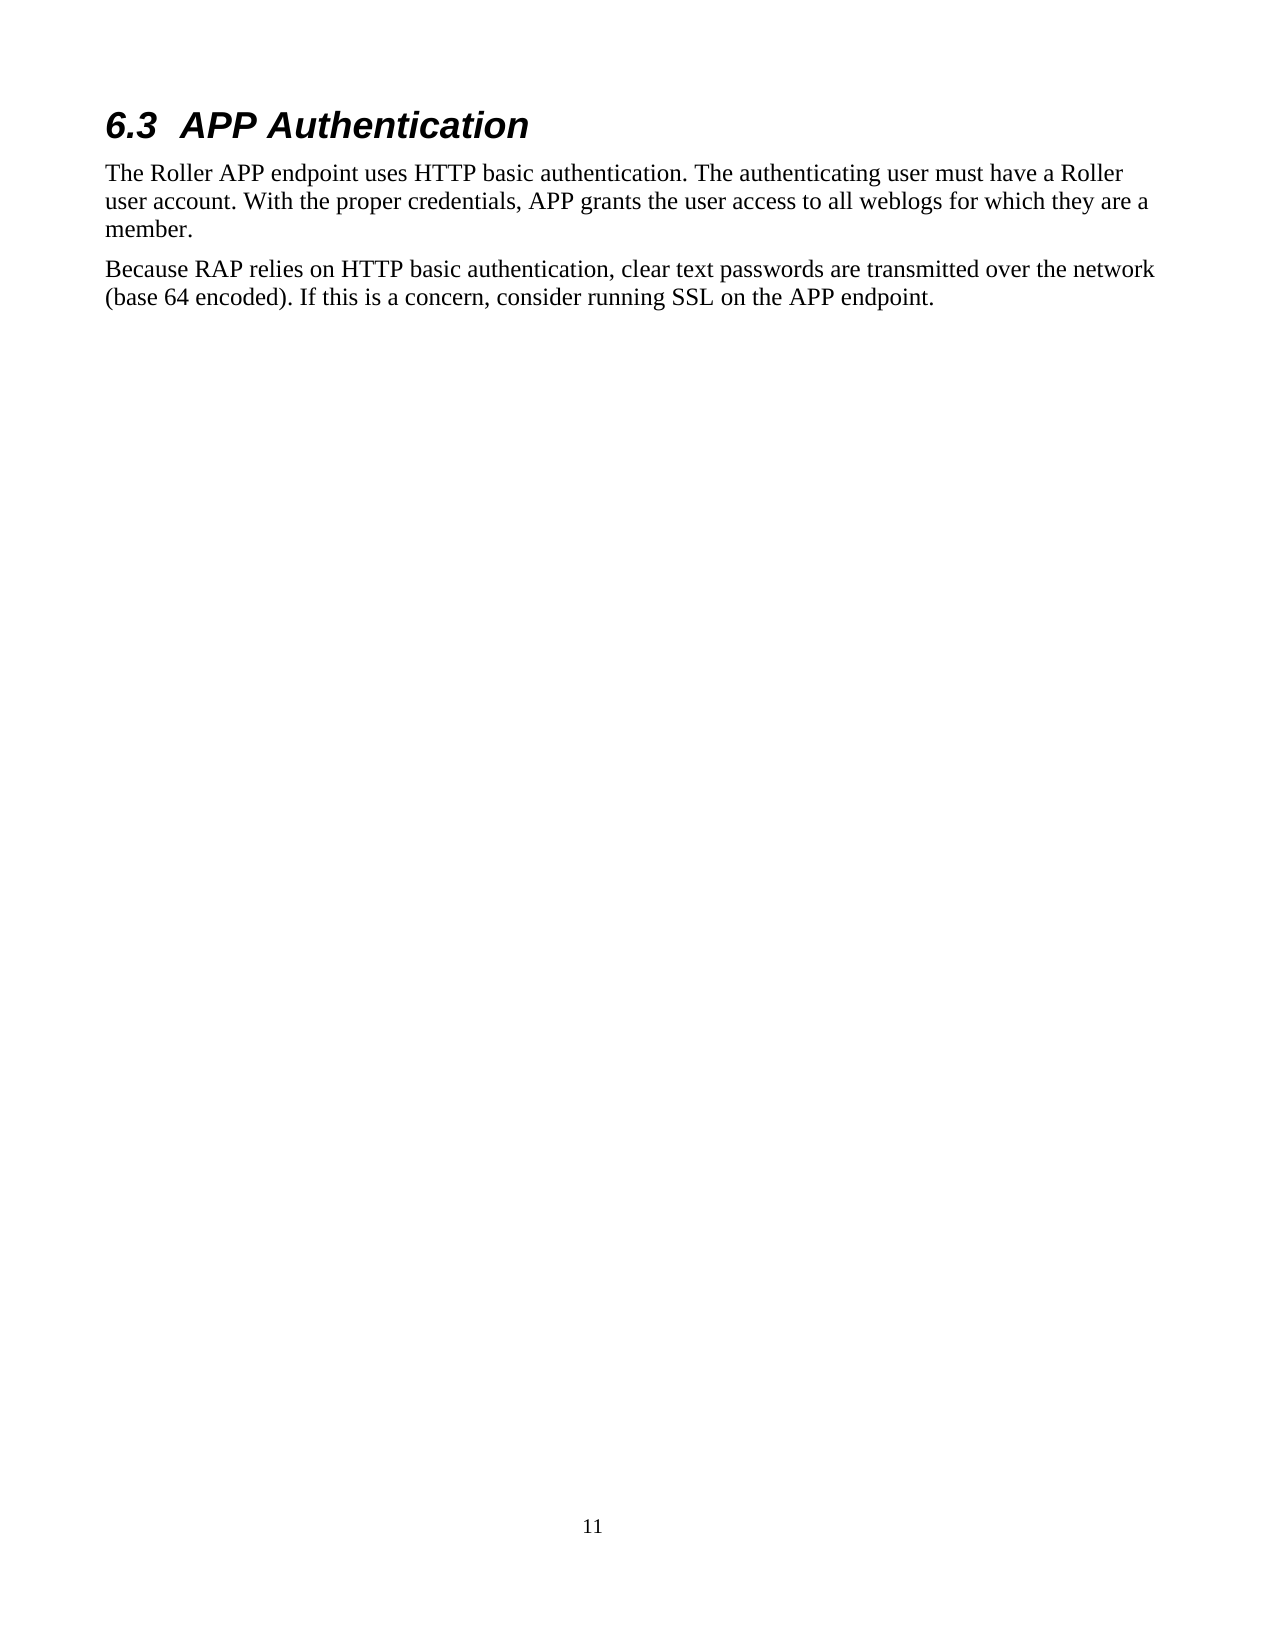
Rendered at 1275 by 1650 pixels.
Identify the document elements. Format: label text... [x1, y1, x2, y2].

subtitle APP Authentication [105, 105, 1170, 147]
text Because RAP relies on HTTP basic authentication, clear text passwords are transmitted over the network (base 64 encoded). If this is a concern, consider running SSL on the APP endpoint. [105, 255, 1170, 310]
text The Roller APP endpoint uses HTTP basic authentication. The authenticating user must have a Roller user account. With the proper credentials, APP grants the user access to all weblogs for which they are a member. [105, 159, 1170, 242]
